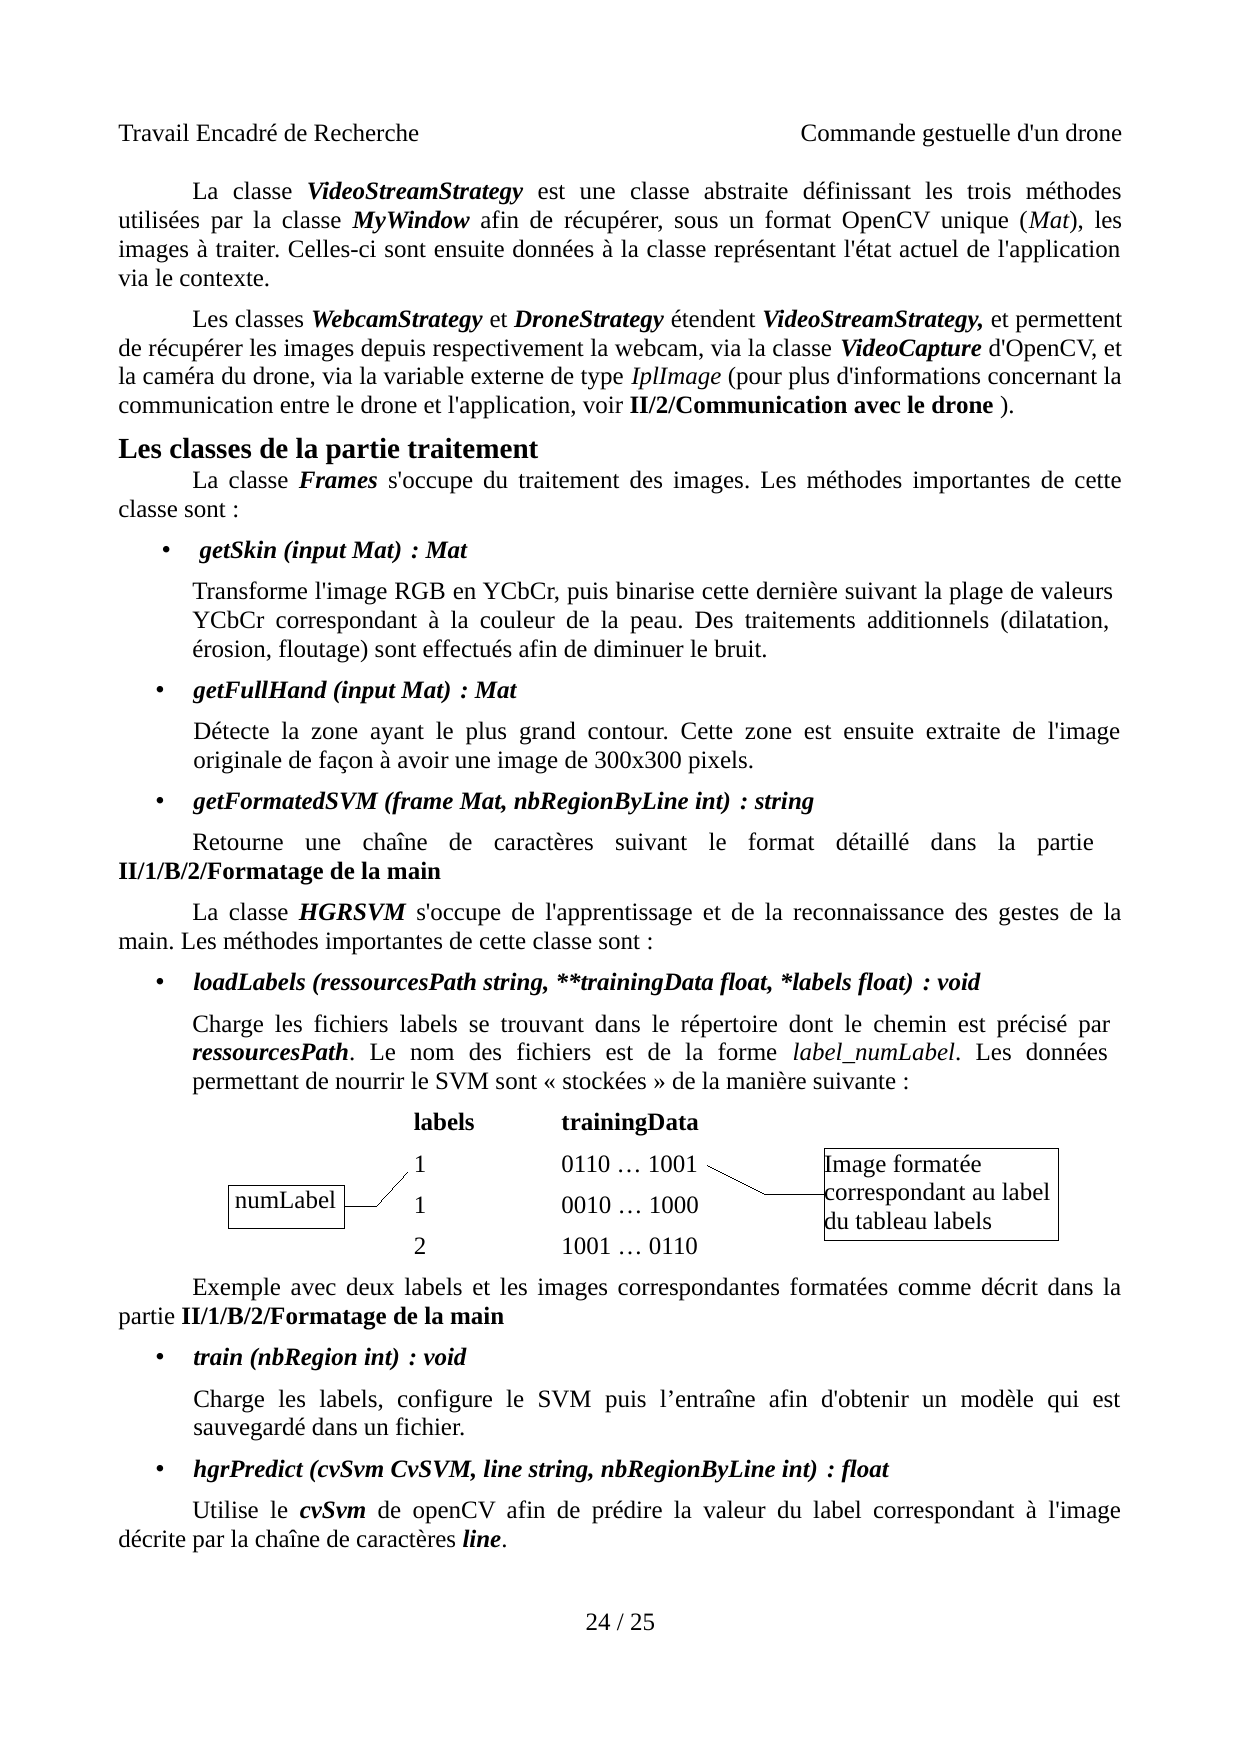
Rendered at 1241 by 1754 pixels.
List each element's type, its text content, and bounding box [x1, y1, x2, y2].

text La classe Frames s'occupe du traitement des images. Les méthodes importantes de cette classe sont : [118, 465, 1122, 522]
text 2 1001 … 0110 [118, 1231, 1122, 1260]
text La classe VideoStreamStrategy est une classe abstraite définissant les trois méthodes utilisées par la classe MyWindow afin de récupérer, sous un format OpenCV unique (Mat), les images à traiter. Celles-ci sont ensuite données à la classe représentant l'état actuel de l'application via le contexte. [118, 176, 1122, 291]
text La classe HGRSVM s'occupe de l'apprentissage et de la reconnaissance des gestes de la main. Les méthodes importantes de cette classe sont : [118, 897, 1122, 955]
text 1 0010 … 1000 [118, 1190, 228, 1219]
text Utilise le cvSvm de openCV afin de prédire la valeur du label correspondant à l'image décrite par la chaîne de caractères line. [118, 1495, 1122, 1552]
text 1 0010 … 1000 [345, 1190, 824, 1219]
list getSkin (input Mat) : Mat [162, 535, 1122, 564]
list hgrPredict (cvSvm CvSVM, line string, nbRegionByLine int) : float [156, 1454, 1122, 1482]
list loadLabels (ressourcesPath string, **trainingData float, *labels float) : void [156, 967, 1122, 996]
text 1 0110 … 1001 [1059, 1149, 1122, 1177]
text 1 0110 … 1001 [118, 1149, 824, 1177]
text Les classes WebcamStrategy et DroneStrategy étendent VideoStreamStrategy, et permettent de récupérer les images depuis respectivement la webcam, via la classe VideoCapture d'OpenCV, et la caméra du drone, via la variable externe de type IplImage (pour plus d'informations concernant la communication entre le drone et l'application, voir II/2/Communication avec le drone ). [118, 304, 1122, 419]
text Charge les fichiers labels se trouvant dans le répertoire dont le chemin est précisé par ressourcesPath. Le nom des fichiers est de la forme label_numLabel. Les données permettant de nourrir le SVM sont « stockées » de la manière suivante : [118, 1009, 1122, 1095]
text Les classes de la partie traitement [118, 431, 1122, 465]
list Charge les labels, configure le SVM puis l’entraîne afin d'obtenir un modèle qui est sauvegardé dans un fichier. [156, 1384, 1122, 1441]
text Retourne une chaîne de caractères suivant le format détaillé dans la partie II/1/B/2/Formatage de la main [118, 827, 1122, 885]
text Transforme l'image RGB en YCbCr, puis binarise cette dernière suivant la plage de valeurs YCbCr correspondant à la couleur de la peau. Des traitements additionnels (dilatation, érosion, floutage) sont effectués afin de diminuer le bruit. [118, 576, 1122, 662]
text 1 0010 … 1000 [1059, 1190, 1122, 1219]
list getFormatedSVM (frame Mat, nbRegionByLine int) : string [156, 786, 1122, 815]
text 1 0010 … 1000 [825, 1190, 1058, 1219]
list getFullHand (input Mat) : Mat [156, 675, 1122, 704]
text 1 0010 … 1000 [229, 1190, 344, 1219]
text labels trainingData [118, 1107, 1122, 1136]
text 1 0110 … 1001 [825, 1149, 1058, 1177]
list train (nbRegion int) : void [156, 1342, 1122, 1371]
list Détecte la zone ayant le plus grand contour. Cette zone est ensuite extraite de l'image originale de façon à avoir une image de 300x300 pixels. [156, 716, 1122, 774]
text Exemple avec deux labels et les images correspondantes formatées comme décrit dans la partie II/1/B/2/Formatage de la main [118, 1272, 1122, 1330]
